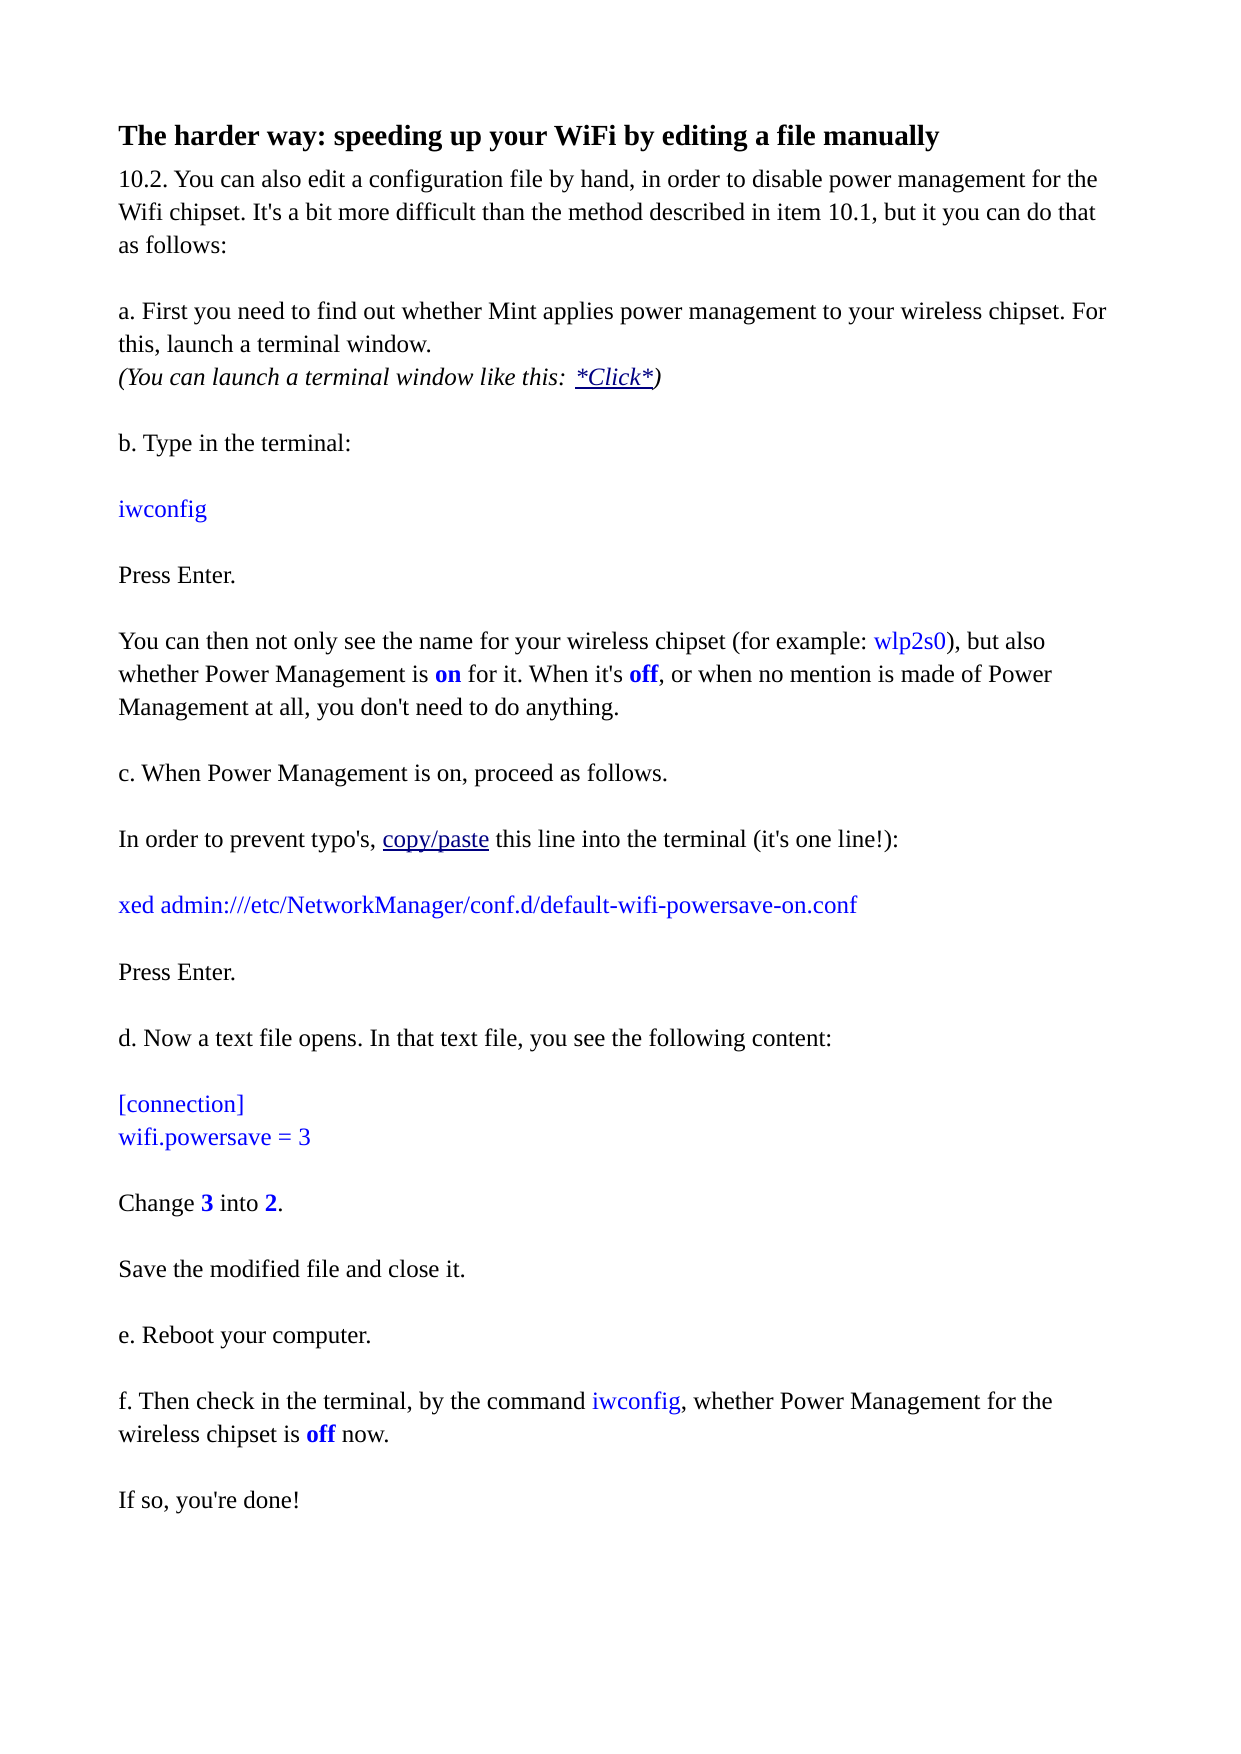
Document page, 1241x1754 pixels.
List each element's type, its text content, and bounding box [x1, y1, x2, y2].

text 10.2. You can also edit a configuration file by hand, in order to disable power management for the Wifi chipset. It's a bit more difficult than the method described in item 10.1, but it you can do that as follows: a. First you need to find out whether Mint applies power management to your wireless chipset. For this, launch a terminal window. (You can launch a terminal window like this: *Click*) b. Type in the terminal: iwconfig Press Enter. You can then not only see the name for your wireless chipset (for example: wlp2s0), but also whether Power Management is on for it. When it's off, or when no mention is made of Power Management at all, you don't need to do anything. c. When Power Management is on, proceed as follows. In order to prevent typo's, copy/paste this line into the terminal (it's one line!): xed admin:///etc/NetworkManager/conf.d/default-wifi-powersave-on.conf Press Enter. d. Now a text file opens. In that text file, you see the following content: [connection] wifi.powersave = 3 Change 3 into 2. Save the modified file and close it. e. Reboot your computer. f. Then check in the terminal, by the command iwconfig, whether Power Management for the wireless chipset is off now. If so, you're done! [118, 164, 1122, 1514]
subtitle The harder way: speeding up your WiFi by editing a file manually [118, 118, 1122, 152]
